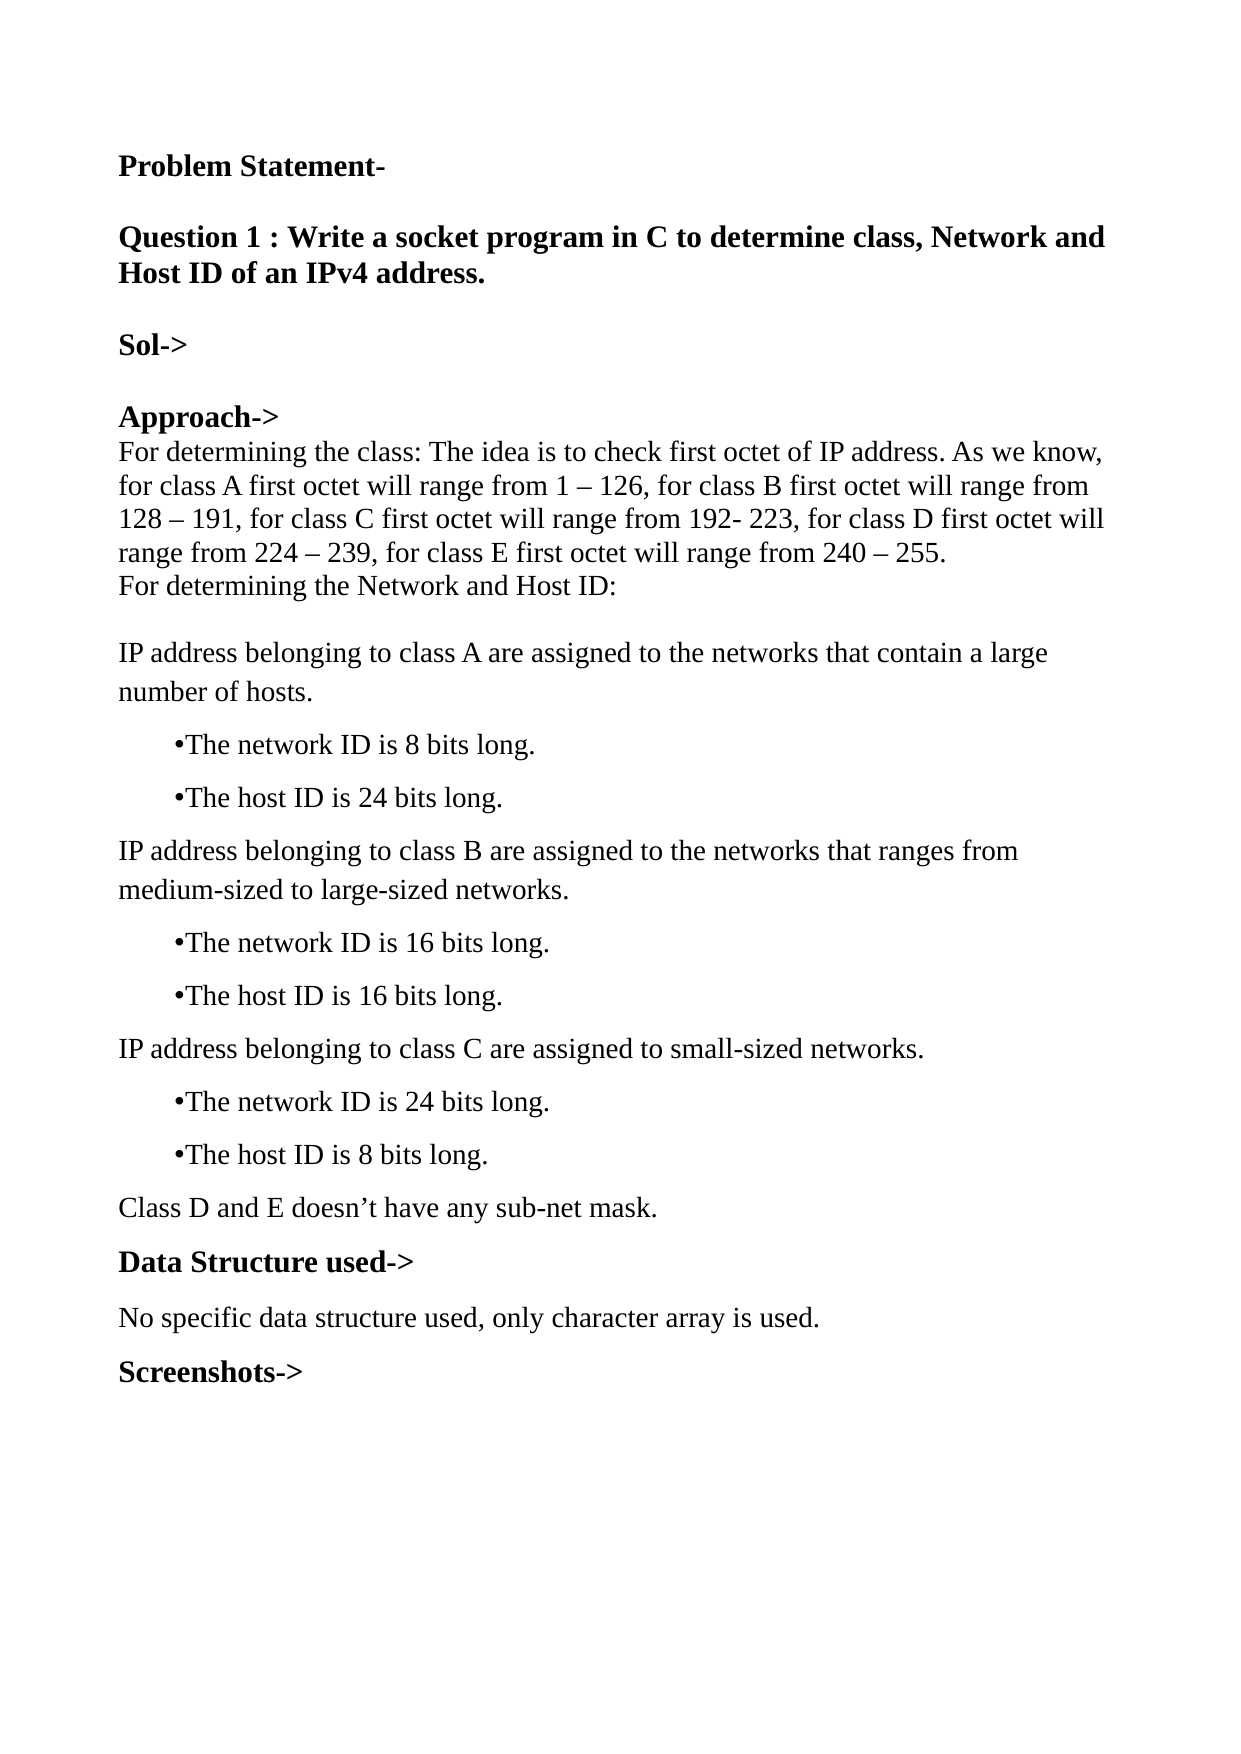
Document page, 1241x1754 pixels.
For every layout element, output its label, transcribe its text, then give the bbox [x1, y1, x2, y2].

text No specific data structure used, only character array is used. [118, 1300, 1122, 1334]
list The host ID is 16 bits long. [174, 978, 1122, 1012]
text Question 1 : Write a socket program in C to determine class, Network and Host ID of an IPv4 address. [118, 219, 1122, 291]
text Class D and E doesn’t have any sub-net mask. [118, 1191, 1122, 1224]
text For determining the class: The idea is to check first octet of IP address. As we know, for class A first octet will range from 1 – 126, for class B first octet will range from 128 – 191, for class C first octet will range from 192- 223, for class D first octet will range from 224 – 239, for class E first octet will range from 240 – 255. [118, 434, 1122, 568]
text Problem Statement- [118, 147, 1122, 183]
list The network ID is 24 bits long. [174, 1084, 1122, 1118]
text Approach-> [118, 398, 1122, 434]
text For determining the Network and Host ID: [118, 568, 1122, 602]
list The host ID is 8 bits long. [174, 1137, 1122, 1171]
text IP address belonging to class A are assigned to the networks that contain a large number of hosts. [118, 636, 1122, 708]
list The host ID is 24 bits long. [174, 780, 1122, 814]
text IP address belonging to class B are assigned to the networks that ranges from medium-sized to large-sized networks. [118, 833, 1122, 906]
text Sol-> [118, 327, 1122, 362]
list The network ID is 16 bits long. [174, 925, 1122, 959]
text Screenshots-> [118, 1353, 1122, 1389]
text Data Structure used-> [118, 1243, 1122, 1279]
text IP address belonging to class C are assigned to small-sized networks. [118, 1031, 1122, 1065]
list The network ID is 8 bits long. [174, 727, 1122, 761]
